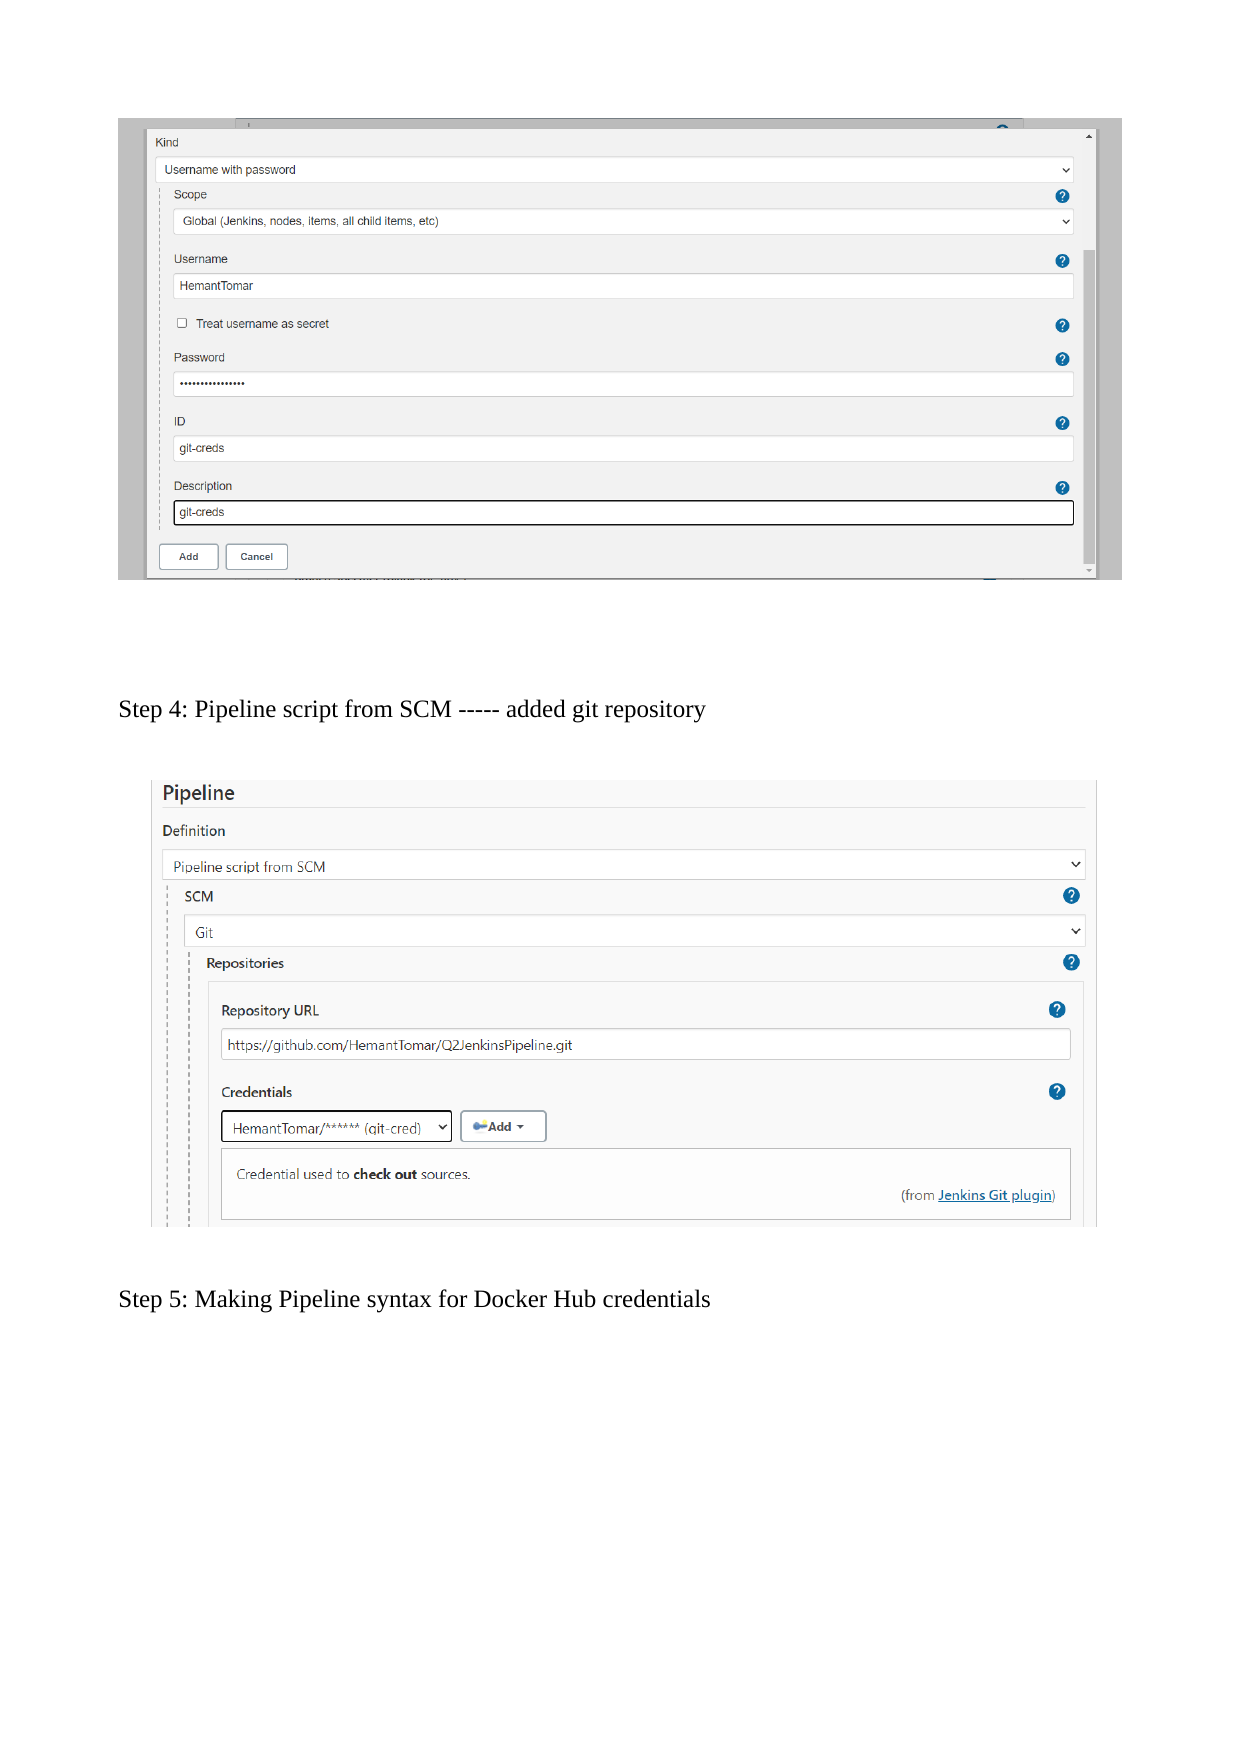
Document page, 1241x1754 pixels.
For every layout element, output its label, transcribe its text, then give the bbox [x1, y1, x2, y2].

picture [118, 118, 1122, 580]
text Step 4: Pipeline script from SCM ----- added git repository [118, 694, 1122, 723]
picture [118, 780, 1122, 1227]
text Step 5: Making Pipeline syntax for Docker Hub credentials [118, 1284, 1122, 1313]
